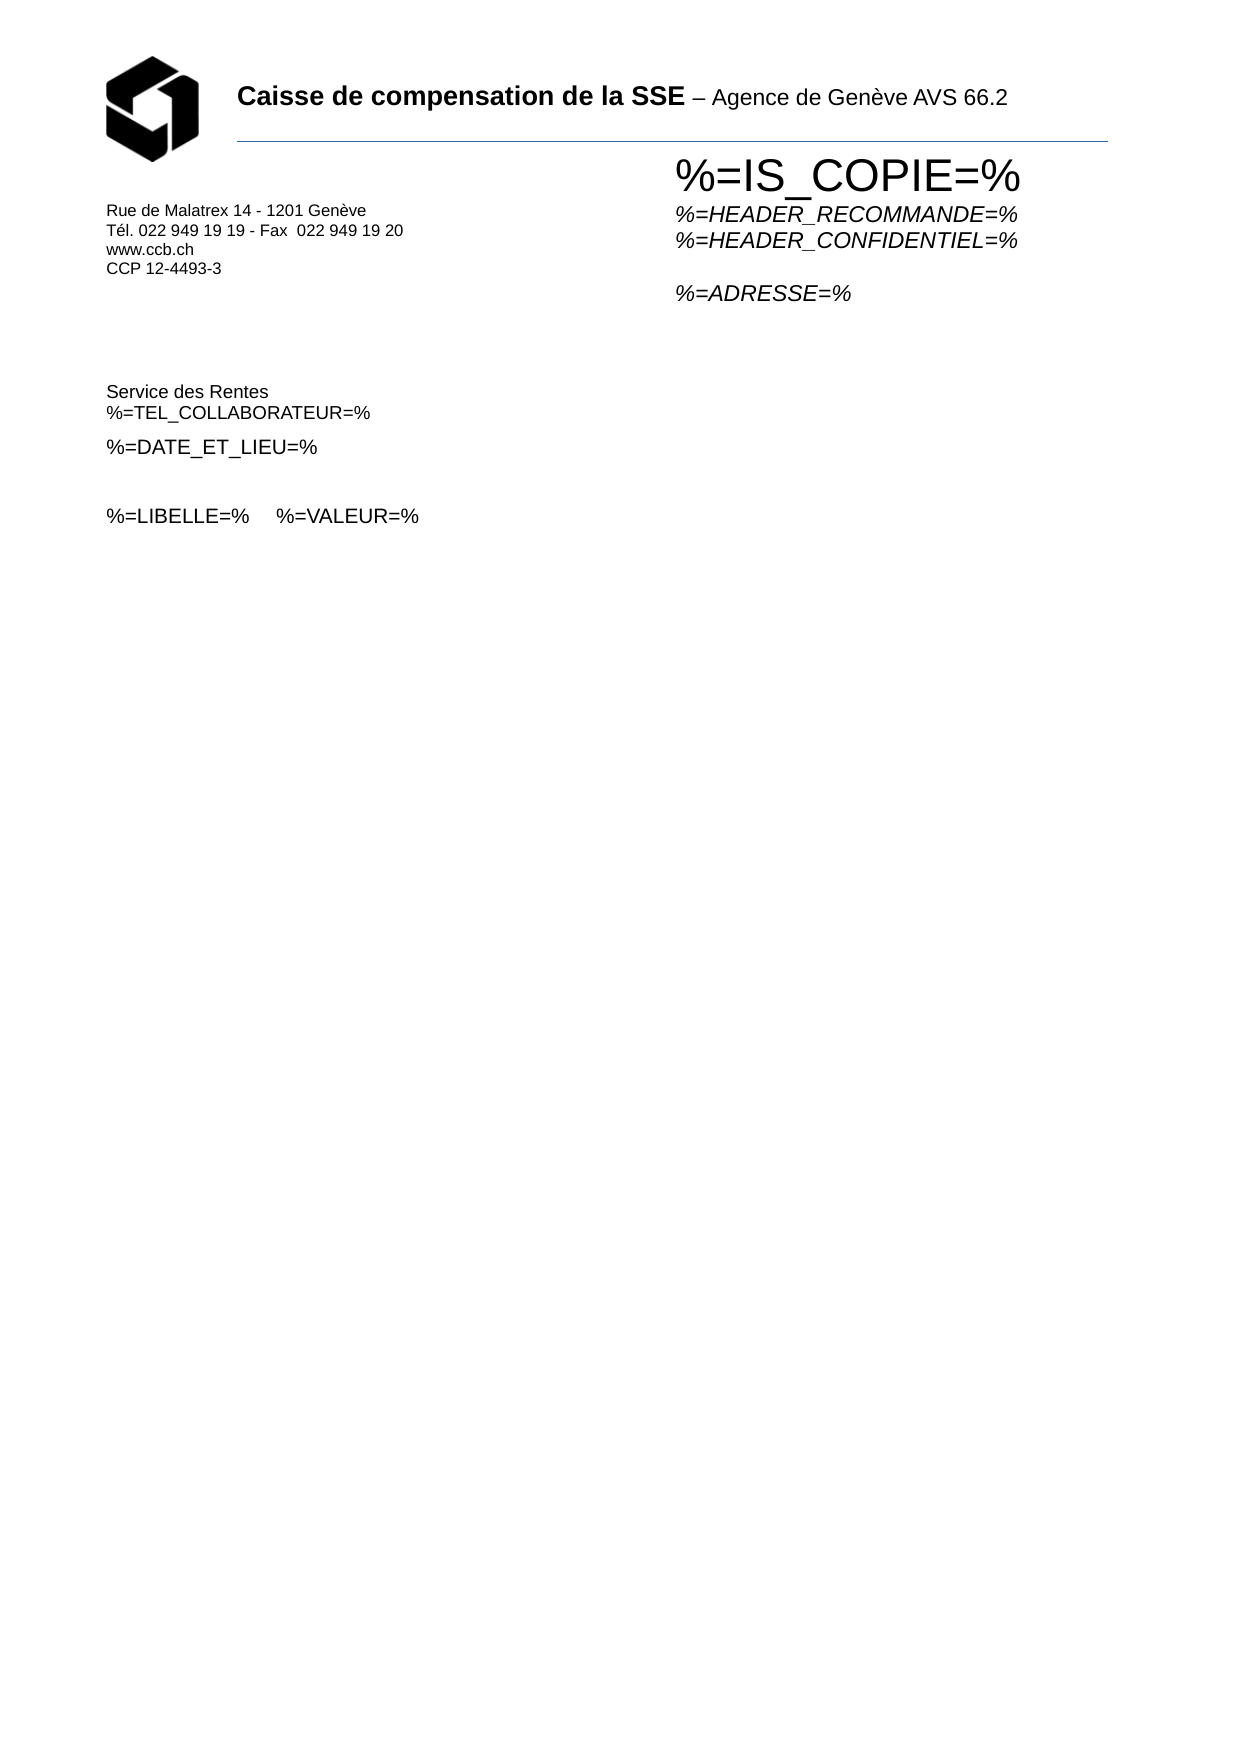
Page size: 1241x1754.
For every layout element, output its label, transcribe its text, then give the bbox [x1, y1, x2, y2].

table_cell %=LIBELLE=% [100, 498, 270, 533]
table_header %=IS_COPIE=% %=HEADER_RECOMMANDE=% %=HEADER_CONFIDENTIEL=% %=ADRESSE=% [669, 143, 1122, 566]
table_cell [100, 465, 669, 498]
table_cell %=VALEUR=% [270, 498, 669, 533]
picture [106, 56, 201, 162]
text Caisse de compensation de la SSE – Agence de Genève AVS 66.2 [201, 80, 1122, 111]
table_cell %=DATE_ET_LIEU=% [100, 429, 669, 465]
table_header Rue de Malatrex 14 - 1201 Genève Tél. 022 949 19 19 - Fax 022 949 19 20 www.ccb.ch CCP 12-4493-3 Service des Rentes %=TEL_COLLABORATEUR=% [100, 143, 669, 429]
table_cell [100, 533, 669, 566]
